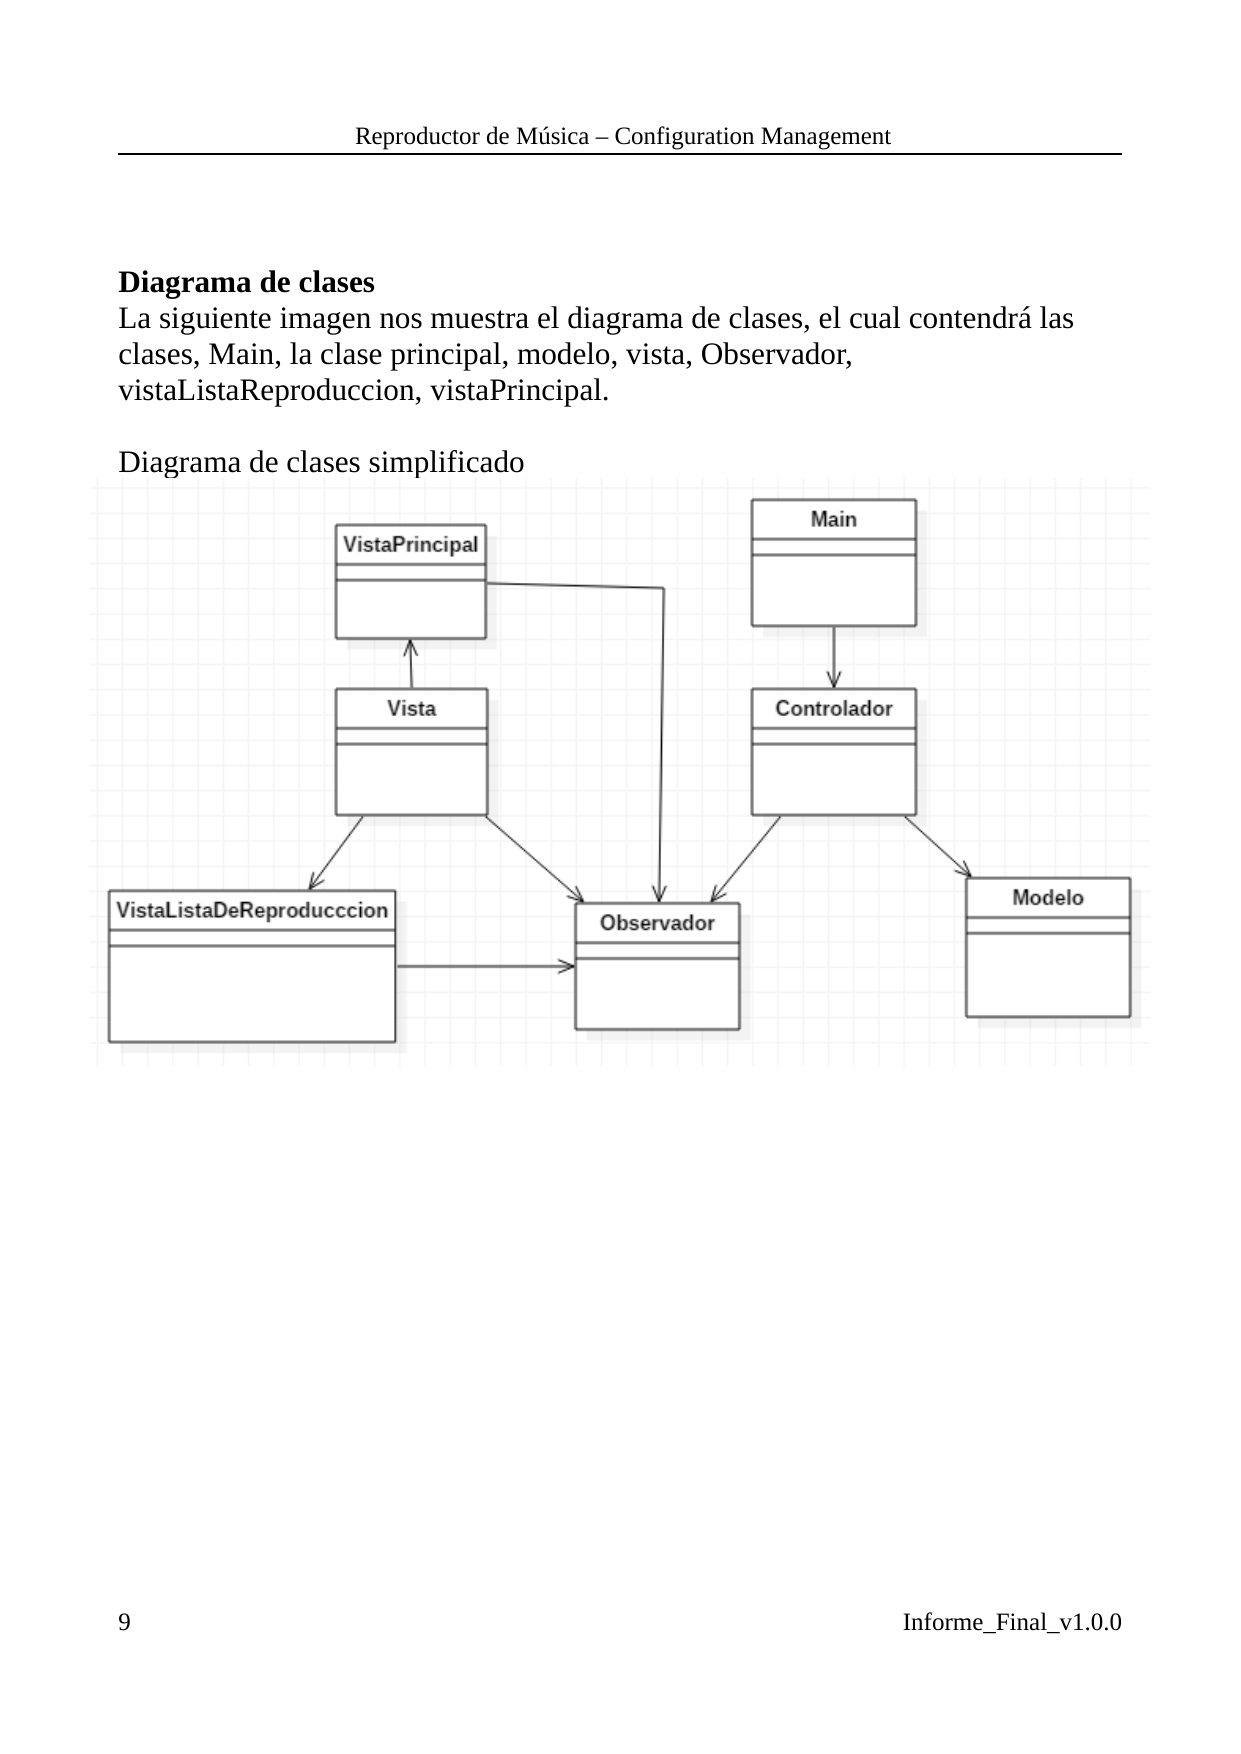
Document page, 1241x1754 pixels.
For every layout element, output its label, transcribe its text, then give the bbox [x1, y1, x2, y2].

text Diagrama de clases simplificado [118, 443, 1122, 478]
text Diagrama de clases [118, 263, 1122, 299]
picture [89, 478, 1151, 1066]
text La siguiente imagen nos muestra el diagrama de clases, el cual contendrá las clases, Main, la clase principal, modelo, vista, Observador, vistaListaReproduccion, vistaPrincipal. [118, 299, 1122, 407]
